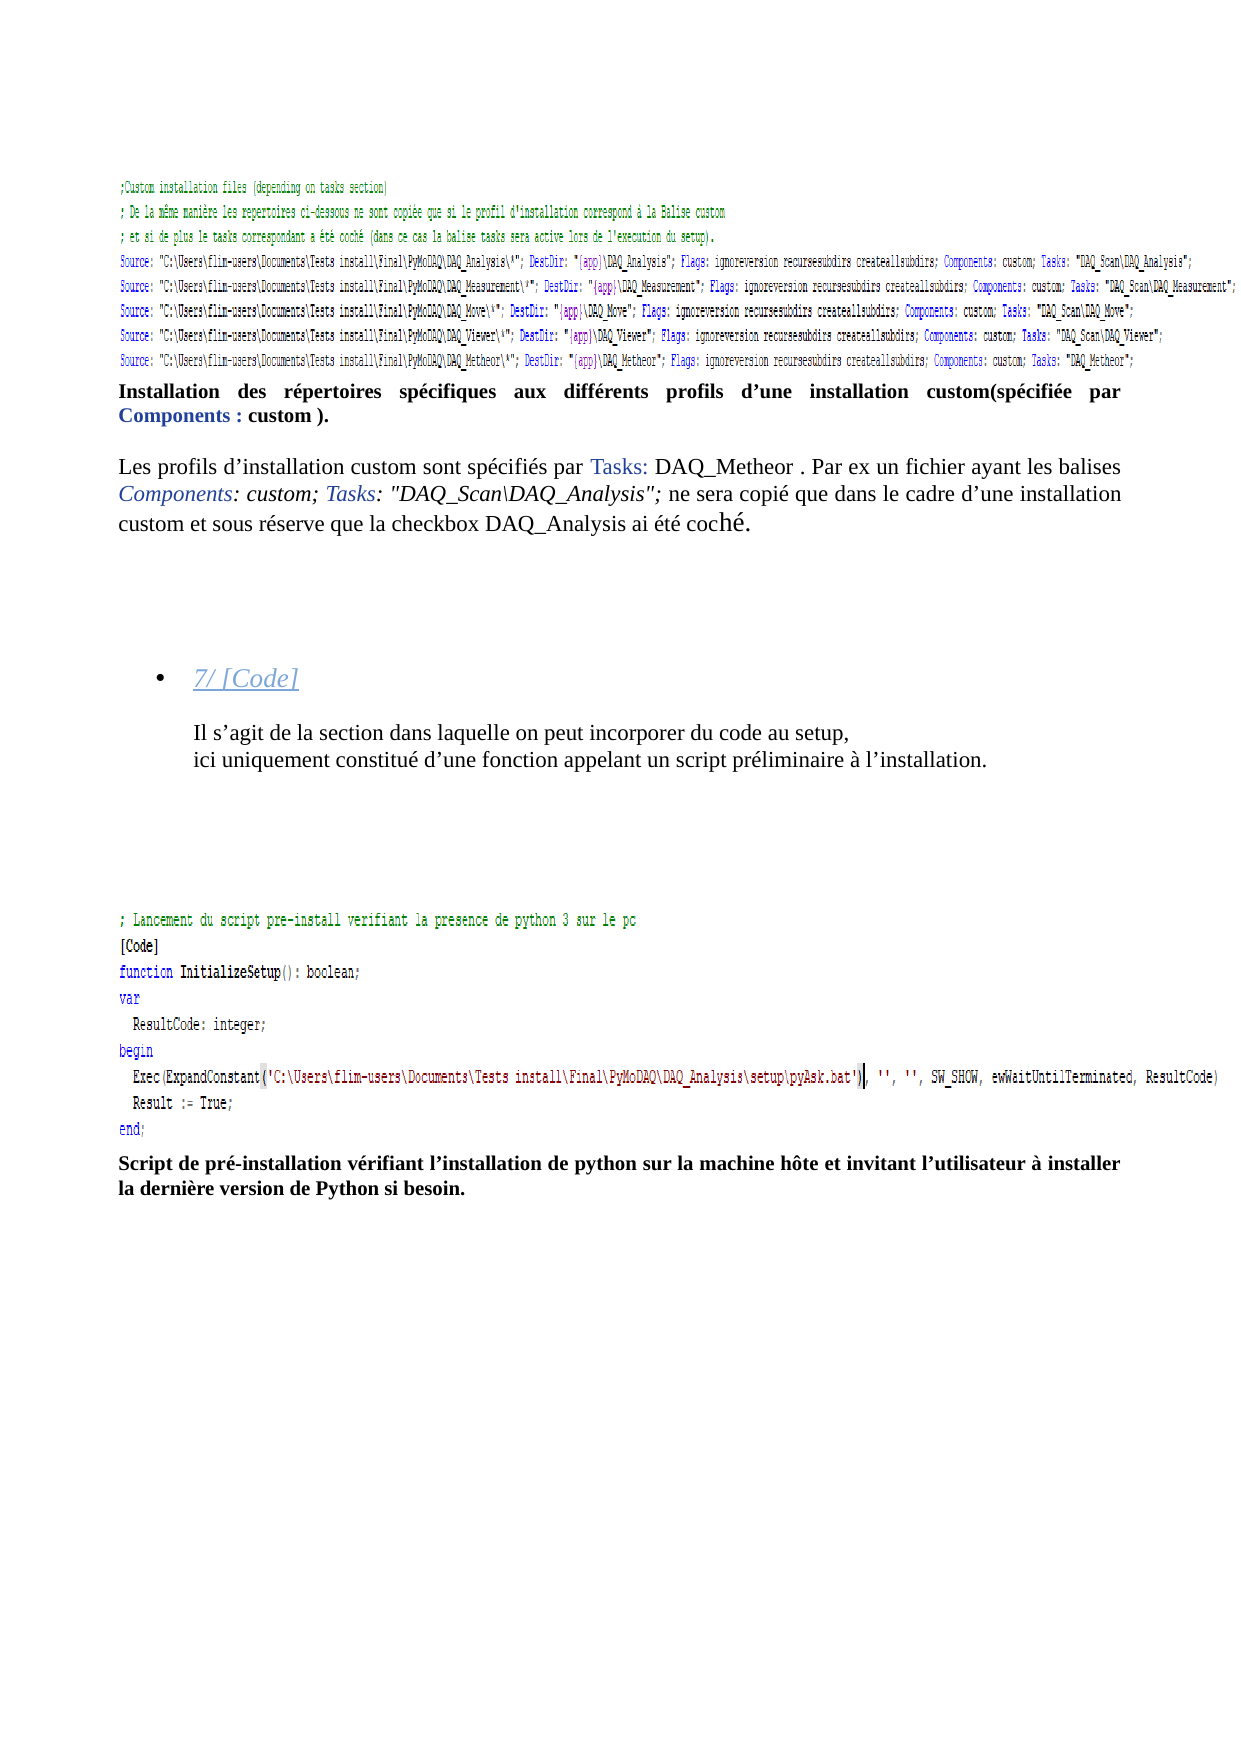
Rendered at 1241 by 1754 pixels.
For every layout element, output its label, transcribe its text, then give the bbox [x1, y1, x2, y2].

list ici uniquement constitué d’une fonction appelant un script préliminaire à l’installation. [156, 746, 1122, 772]
text Les profils d’installation custom sont spécifiés par Tasks: DAQ_Metheor . Par ex un fichier ayant les balises Components: custom; Tasks: "DAQ_Scan\DAQ_Analysis"; ne sera copié que dans le cadre d’une installation custom et sous réserve que la checkbox DAQ_Analysis ai été coché. [118, 453, 1122, 537]
list 7/ [Code] [156, 662, 1122, 693]
text Script de pré-installation vérifiant l’installation de python sur la machine hôte et invitant l’utilisateur à installer la dernière version de Python si besoin. [118, 892, 1122, 1199]
picture [119, 906, 1224, 1152]
picture [120, 178, 1241, 379]
text Installation des répertoires spécifiques aux différents profils d’une installation custom(spécifiée par Components : custom ). [118, 166, 1122, 427]
list Il s’agit de la section dans laquelle on peut incorporer du code au setup, [156, 719, 1122, 746]
